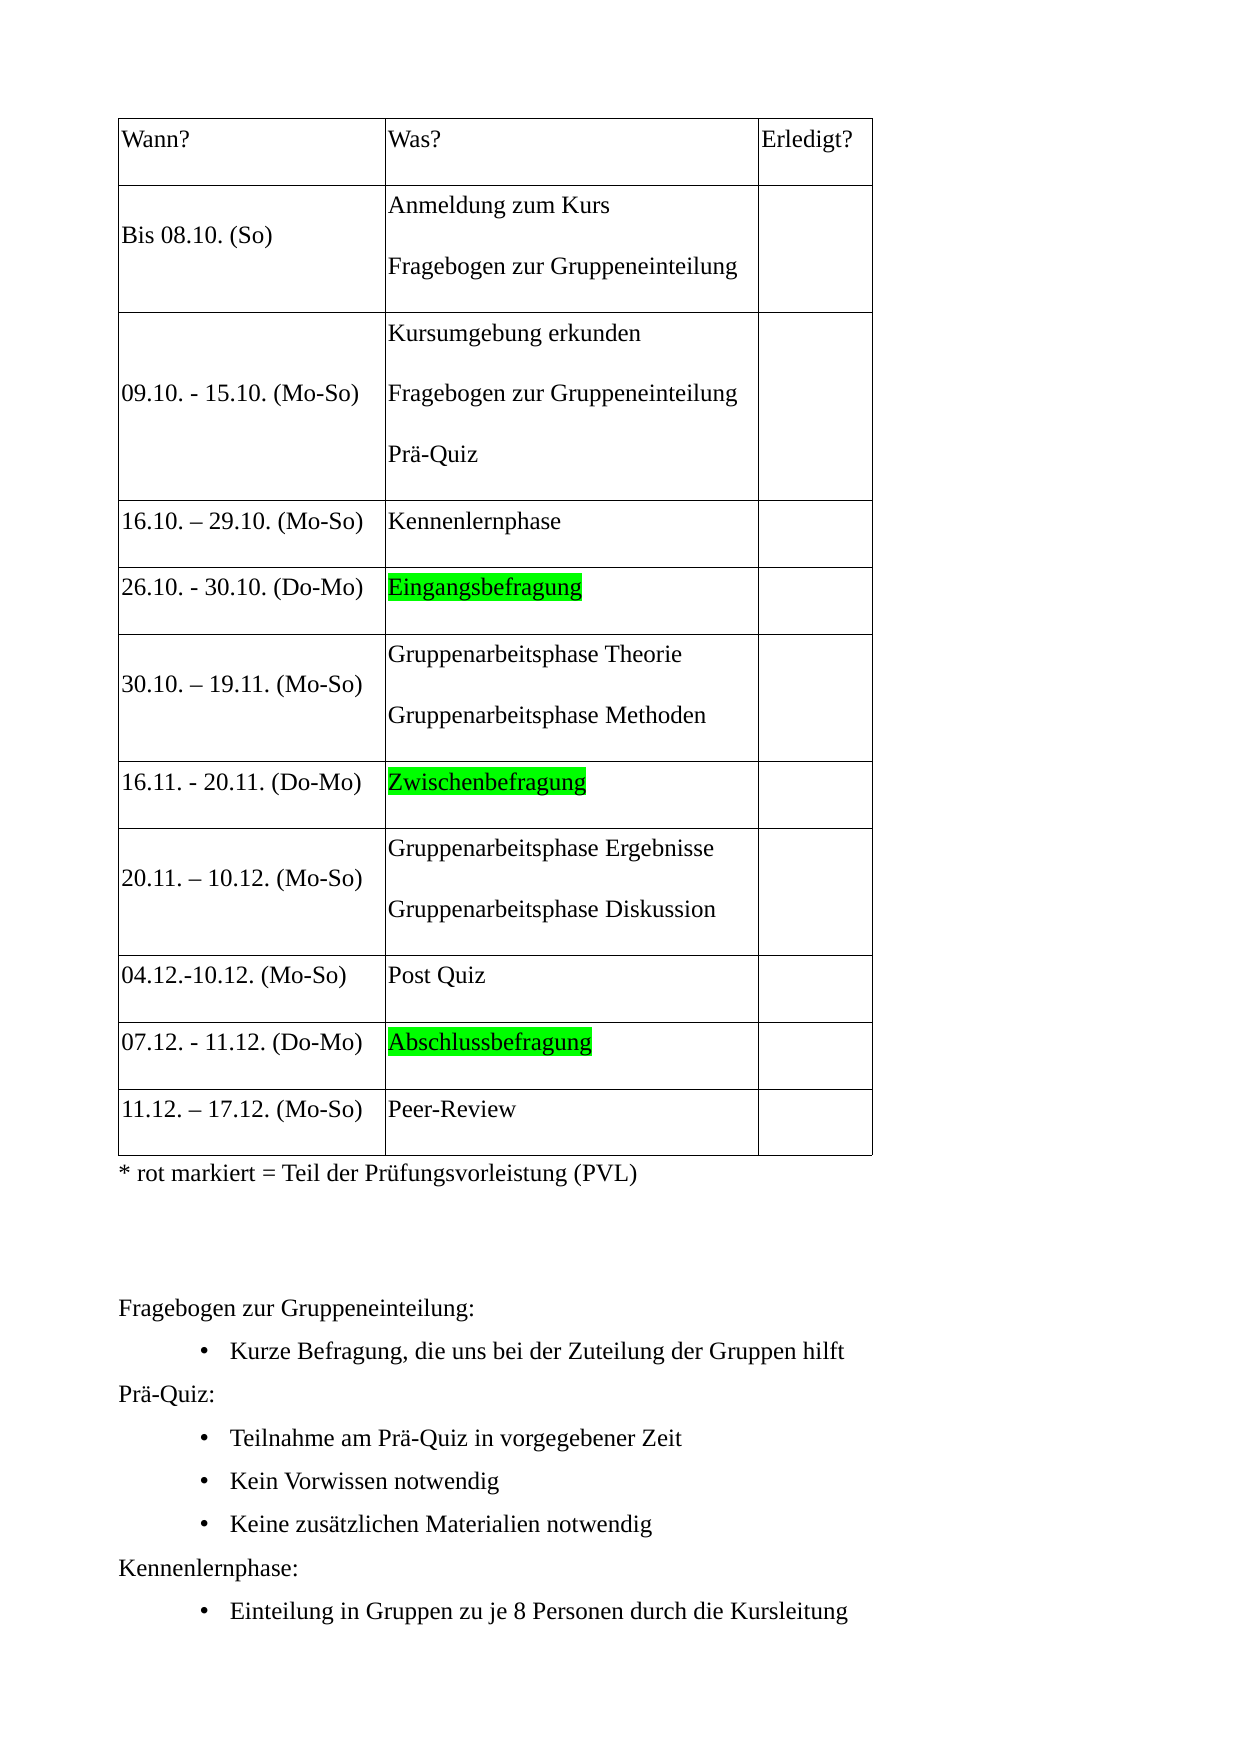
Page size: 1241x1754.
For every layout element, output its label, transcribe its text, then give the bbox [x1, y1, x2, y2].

table_cell [759, 635, 872, 761]
table_cell [759, 956, 872, 1022]
table_header Erledigt? [759, 119, 872, 185]
table_cell Abschlussbefragung [386, 1023, 758, 1088]
list Einteilung in Gruppen zu je 8 Personen durch die Kursleitung [200, 1596, 1122, 1625]
table_cell Gruppenarbeitsphase Theorie Gruppenarbeitsphase Methoden [386, 635, 758, 761]
table_cell Zwischenbefragung [386, 762, 758, 828]
table_cell Peer-Review [386, 1090, 758, 1155]
text Kennenlernphase: [118, 1553, 1122, 1581]
table_header Wann? [119, 119, 385, 185]
table_cell 30.10. – 19.11. (Mo-So) [119, 635, 385, 761]
table_cell [759, 1023, 872, 1088]
table_cell [759, 313, 872, 500]
table_cell 20.11. – 10.12. (Mo-So) [119, 829, 385, 955]
list Keine zusätzlichen Materialien notwendig [200, 1509, 1122, 1538]
table_header Was? [386, 119, 758, 185]
table_cell Post Quiz [386, 956, 758, 1022]
table_cell Gruppenarbeitsphase Ergebnisse Gruppenarbeitsphase Diskussion [386, 829, 758, 955]
table_cell Bis 08.10. (So) [119, 186, 385, 312]
table_cell 16.10. – 29.10. (Mo-So) [119, 501, 385, 567]
table_cell 26.10. - 30.10. (Do-Mo) [119, 568, 385, 634]
table_cell Kursumgebung erkunden Fragebogen zur Gruppeneinteilung Prä-Quiz [386, 313, 758, 500]
table_cell [759, 186, 872, 312]
table_cell [759, 1090, 872, 1155]
text Prä-Quiz: [118, 1379, 1122, 1408]
list Teilnahme am Prä-Quiz in vorgegebener Zeit [200, 1423, 1122, 1451]
table_cell 04.12.-10.12. (Mo-So) [119, 956, 385, 1022]
table_cell 07.12. - 11.12. (Do-Mo) [119, 1023, 385, 1088]
list Kurze Befragung, die uns bei der Zuteilung der Gruppen hilft [200, 1336, 1122, 1365]
text Fragebogen zur Gruppeneinteilung: [118, 1293, 1122, 1321]
list Kein Vorwissen notwendig [200, 1466, 1122, 1495]
table_cell 16.11. - 20.11. (Do-Mo) [119, 762, 385, 828]
table_cell [759, 829, 872, 955]
text * rot markiert = Teil der Prüfungsvorleistung (PVL) [118, 1155, 1122, 1186]
table_cell [759, 501, 872, 567]
table_cell Eingangsbefragung [386, 568, 758, 634]
table_cell Anmeldung zum Kurs Fragebogen zur Gruppeneinteilung [386, 186, 758, 312]
table_cell [759, 762, 872, 828]
table_cell 09.10. - 15.10. (Mo-So) [119, 313, 385, 500]
table_cell [759, 568, 872, 634]
table_cell Kennenlernphase [386, 501, 758, 567]
table_cell 11.12. – 17.12. (Mo-So) [119, 1090, 385, 1155]
